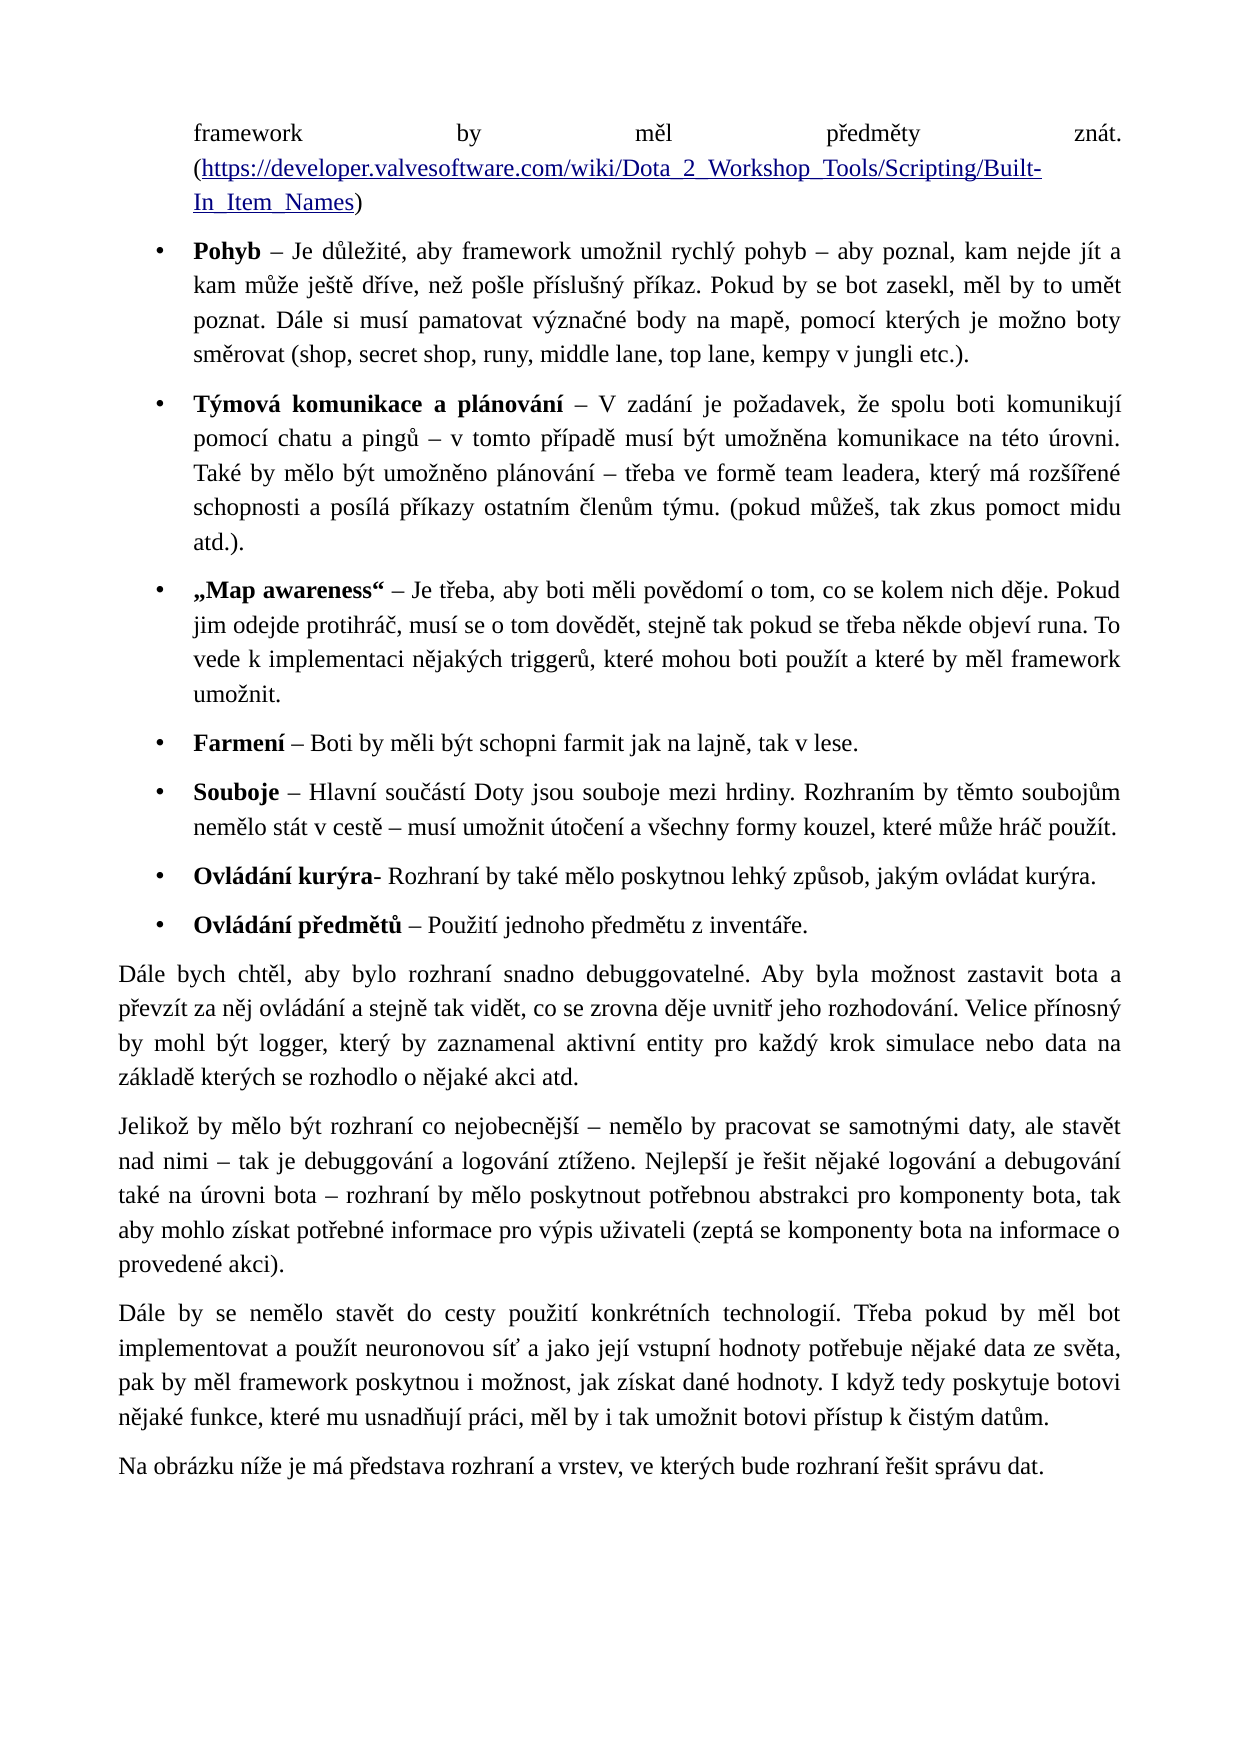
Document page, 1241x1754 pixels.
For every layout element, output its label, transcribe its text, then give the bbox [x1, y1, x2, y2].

list framework by měl předměty znát. (https://developer.valvesoftware.com/wiki/Dota_2_Workshop_Tools/Scripting/Built-In_Item_Names) [156, 118, 1122, 216]
list Ovládání předmětů – Použití jednoho předmětu z inventáře. [156, 910, 1122, 938]
list Farmení – Boti by měli být schopni farmit jak na lajně, tak v lese. [156, 728, 1122, 757]
list Souboje – Hlavní součástí Doty jsou souboje mezi hrdiny. Rozhraním by těmto soubojům nemělo stát v cestě – musí umožnit útočení a všechny formy kouzel, které může hráč použít. [156, 777, 1122, 840]
text Jelikož by mělo být rozhraní co nejobecnější – nemělo by pracovat se samotnými daty, ale stavět nad nimi – tak je debuggování a logování ztíženo. Nejlepší je řešit nějaké logování a debugování také na úrovni bota – rozhraní by mělo poskytnout potřebnou abstrakci pro komponenty bota, tak aby mohlo získat potřebné informace pro výpis uživateli (zeptá se komponenty bota na informace o provedené akci). [118, 1111, 1122, 1278]
list „Map awareness“ – Je třeba, aby boti měli povědomí o tom, co se kolem nich děje. Pokud jim odejde protihráč, musí se o tom dovědět, stejně tak pokud se třeba někde objeví runa. To vede k implementaci nějakých triggerů, které mohou boti použít a které by měl framework umožnit. [156, 576, 1122, 708]
text Na obrázku níže je má představa rozhraní a vrstev, ve kterých bude rozhraní řešit správu dat. [118, 1451, 1122, 1479]
text Dále bych chtěl, aby bylo rozhraní snadno debuggovatelné. Aby byla možnost zastavit bota a převzít za něj ovládání a stejně tak vidět, co se zrovna děje uvnitř jeho rozhodování. Velice přínosný by mohl být logger, který by zaznamenal aktivní entity pro každý krok simulace nebo data na základě kterých se rozhodlo o nějaké akci atd. [118, 959, 1122, 1091]
list Týmová komunikace a plánování – V zadání je požadavek, že spolu boti komunikují pomocí chatu a pingů – v tomto případě musí být umožněna komunikace na této úrovni. Také by mělo být umožněno plánování – třeba ve formě team leadera, který má rozšířené schopnosti a posílá příkazy ostatním členům týmu. (pokud můžeš, tak zkus pomoct midu atd.). [156, 389, 1122, 555]
text Dále by se nemělo stavět do cesty použití konkrétních technologií. Třeba pokud by měl bot implementovat a použít neuronovou síť a jako její vstupní hodnoty potřebuje nějaké data ze světa, pak by měl framework poskytnou i možnost, jak získat dané hodnoty. I když tedy poskytuje botovi nějaké funkce, které mu usnadňují práci, měl by i tak umožnit botovi přístup k čistým datům. [118, 1298, 1122, 1431]
list Ovládání kurýra- Rozhraní by také mělo poskytnou lehký způsob, jakým ovládat kurýra. [156, 861, 1122, 889]
list Pohyb – Je důležité, aby framework umožnil rychlý pohyb – aby poznal, kam nejde jít a kam může ještě dříve, než pošle příslušný příkaz. Pokud by se bot zasekl, měl by to umět poznat. Dále si musí pamatovat význačné body na mapě, pomocí kterých je možno boty směrovat (shop, secret shop, runy, middle lane, top lane, kempy v jungli etc.). [156, 236, 1122, 368]
